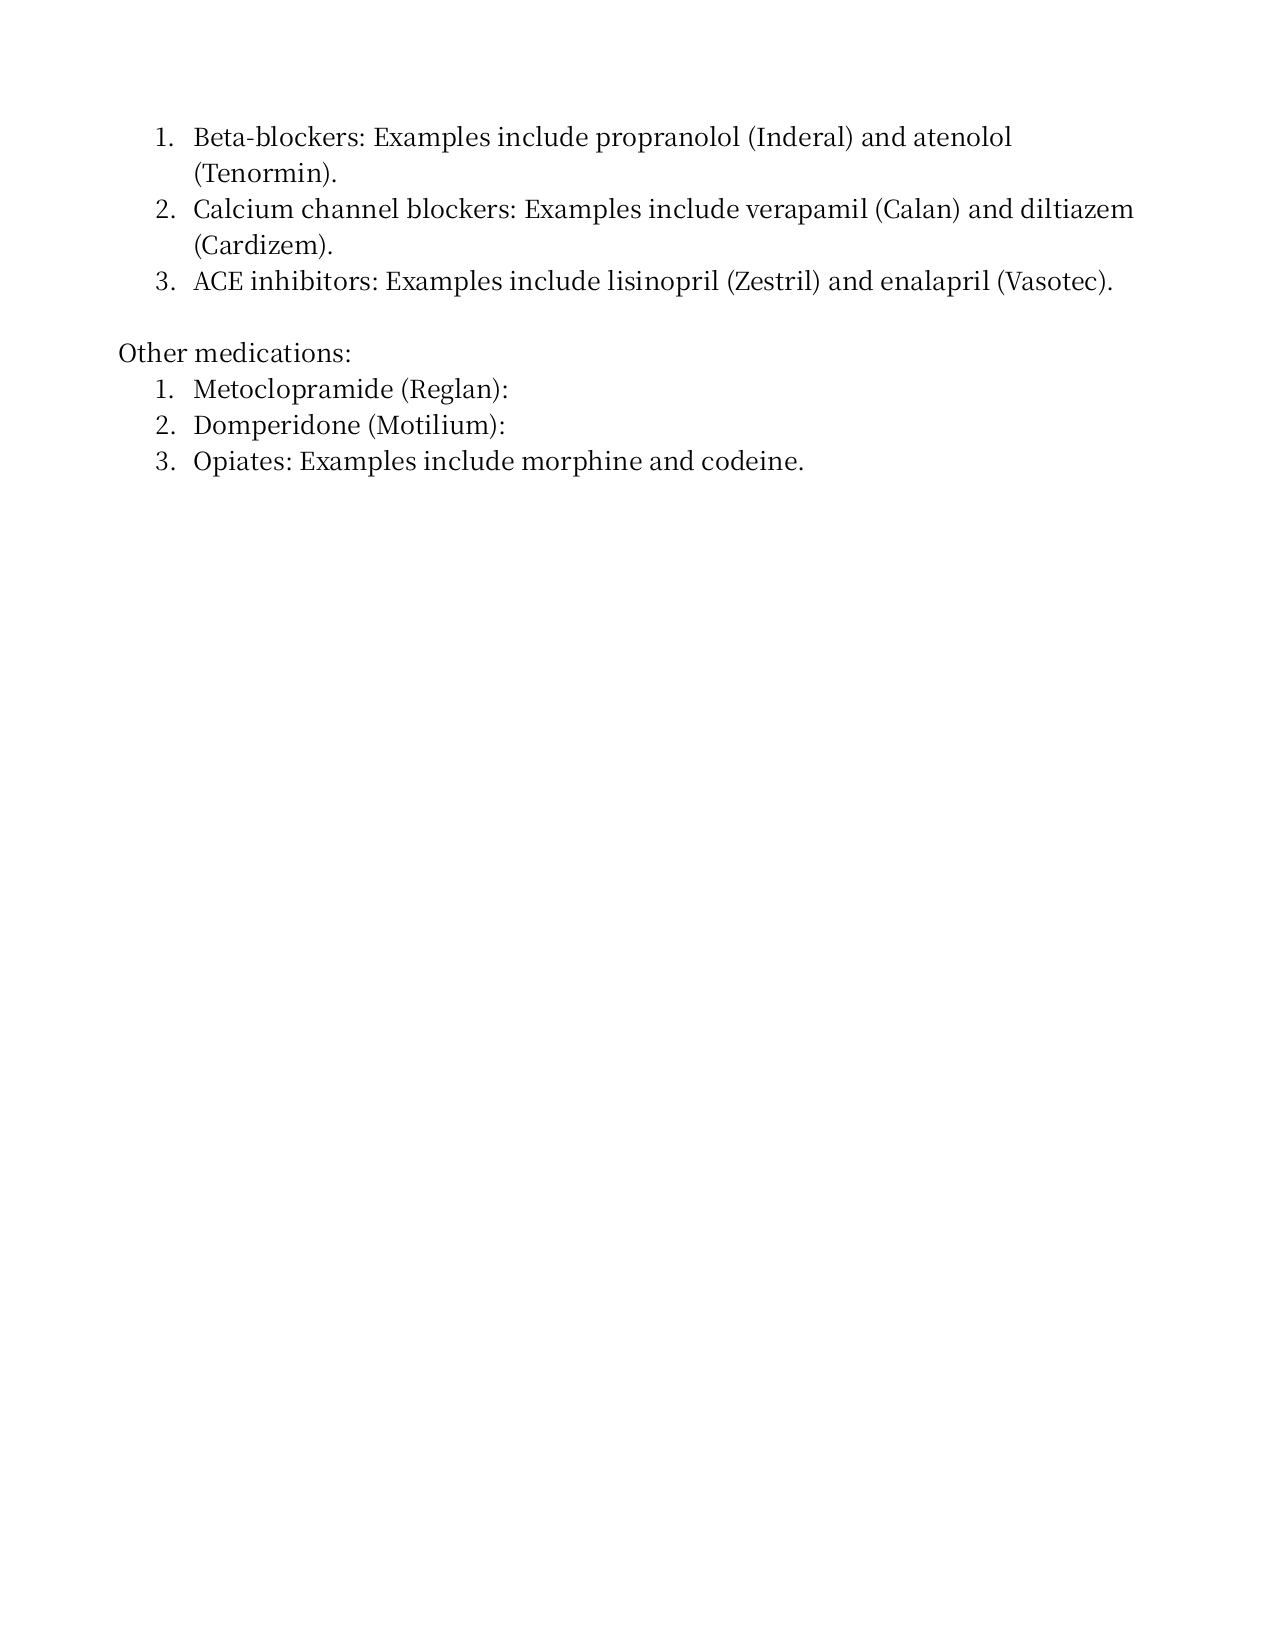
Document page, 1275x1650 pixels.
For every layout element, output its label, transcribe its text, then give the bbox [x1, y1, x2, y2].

list Opiates: Examples include morphine and codeine. [156, 442, 1157, 477]
list ACE inhibitors: Examples include lisinopril (Zestril) and enalapril (Vasotec). [156, 262, 1157, 298]
list Metoclopramide (Reglan): [156, 370, 1157, 406]
list Beta-blockers: Examples include propranolol (Inderal) and atenolol (Tenormin). [156, 118, 1157, 190]
list Calcium channel blockers: Examples include verapamil (Calan) and diltiazem (Cardizem). [156, 190, 1157, 262]
list Domperidone (Motilium): [156, 406, 1157, 442]
text Other medications: [118, 334, 1157, 370]
